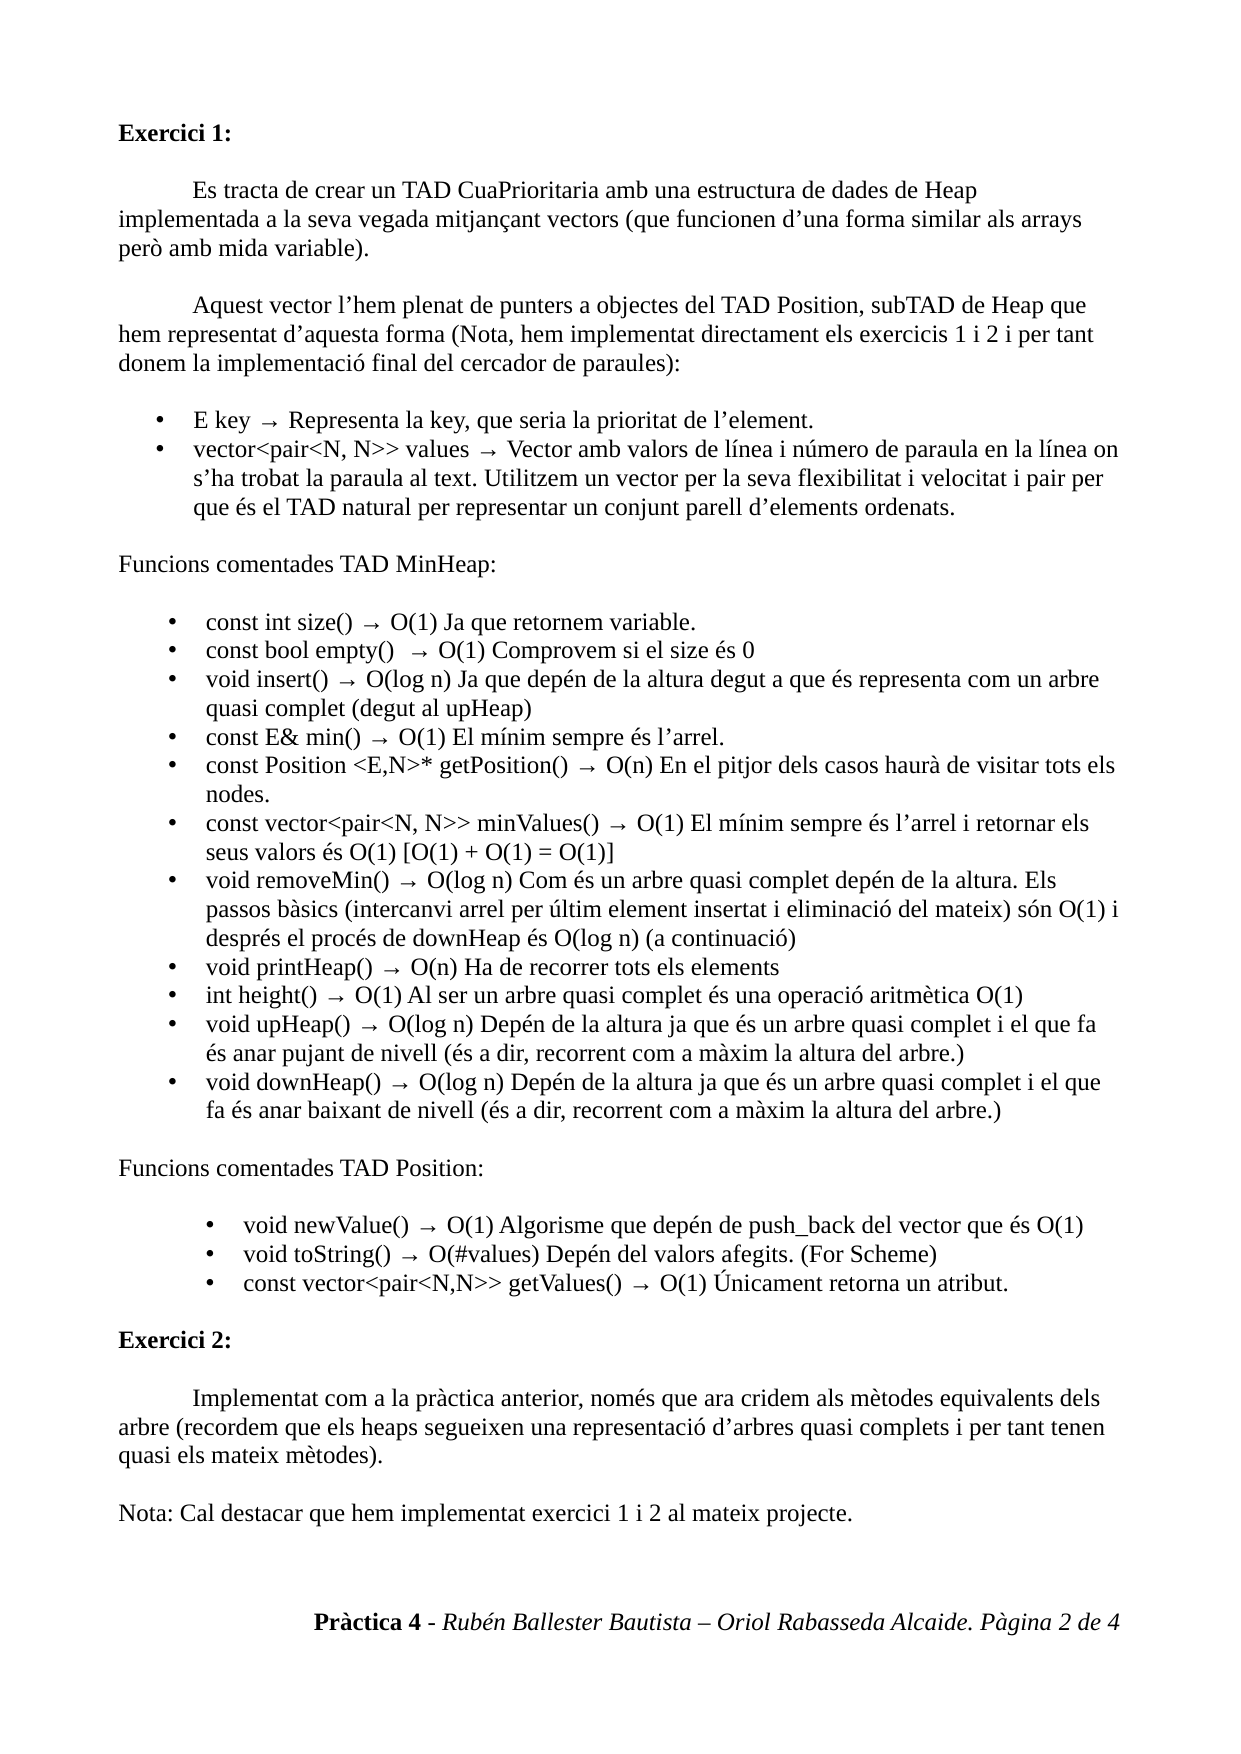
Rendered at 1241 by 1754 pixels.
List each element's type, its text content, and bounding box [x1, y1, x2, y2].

list const Position <E,N>* getPosition() → O(n) En el pitjor dels casos haurà de visitar tots els nodes. [168, 751, 1122, 808]
list E key → Representa la key, que seria la prioritat de l’element. [156, 406, 1122, 434]
list const vector<pair<N,N>> getValues() → O(1) Únicament retorna un atribut. [206, 1268, 1122, 1297]
list int height() → O(1) Al ser un arbre quasi complet és una operació aritmètica O(1) [168, 981, 1122, 1009]
list const int size() → O(1) Ja que retornem variable. [168, 607, 1122, 636]
list const vector<pair<N, N>> minValues() → O(1) El mínim sempre és l’arrel i retornar els seus valors és O(1) [O(1) + O(1) = O(1)] [168, 808, 1122, 866]
text Exercici 1: [118, 118, 1122, 147]
text Implementat com a la pràctica anterior, només que ara cridem als mètodes equivalents dels arbre (recordem que els heaps segueixen una representació d’arbres quasi complets i per tant tenen quasi els mateix mètodes). [118, 1383, 1122, 1469]
text Aquest vector l’hem plenat de punters a objectes del TAD Position, subTAD de Heap que hem representat d’aquesta forma (Nota, hem implementat directament els exercicis 1 i 2 i per tant donem la implementació final del cercador de paraules): [118, 291, 1122, 377]
list void removeMin() → O(log n) Com és un arbre quasi complet depén de la altura. Els passos bàsics (intercanvi arrel per últim element insertat i eliminació del mateix) són O(1) i després el procés de downHeap és O(log n) (a continuació) [168, 866, 1122, 952]
list vector<pair<N, N>> values → Vector amb valors de línea i número de paraula en la línea on s’ha trobat la paraula al text. Utilitzem un vector per la seva flexibilitat i velocitat i pair per que és el TAD natural per representar un conjunt parell d’elements ordenats. [156, 434, 1122, 521]
list void toString() → O(#values) Depén del valors afegits. (For Scheme) [206, 1239, 1122, 1268]
text Es tracta de crear un TAD CuaPrioritaria amb una estructura de dades de Heap implementada a la seva vegada mitjançant vectors (que funcionen d’una forma similar als arrays però amb mida variable). [118, 176, 1122, 262]
list const bool empty() → O(1) Comprovem si el size és 0 [168, 636, 1122, 664]
list void newValue() → O(1) Algorisme que depén de push_back del vector que és O(1) [206, 1211, 1122, 1239]
text Funcions comentades TAD Position: [118, 1153, 1122, 1182]
list void insert() → O(log n) Ja que depén de la altura degut a que és representa com un arbre quasi complet (degut al upHeap) [168, 664, 1122, 722]
text Exercici 2: [118, 1326, 1122, 1354]
list const E& min() → O(1) El mínim sempre és l’arrel. [168, 722, 1122, 751]
list void downHeap() → O(log n) Depén de la altura ja que és un arbre quasi complet i el que fa és anar baixant de nivell (és a dir, recorrent com a màxim la altura del arbre.) [168, 1067, 1122, 1124]
list void printHeap() → O(n) Ha de recorrer tots els elements [168, 952, 1122, 981]
text Nota: Cal destacar que hem implementat exercici 1 i 2 al mateix projecte. [118, 1498, 1122, 1527]
list void upHeap() → O(log n) Depén de la altura ja que és un arbre quasi complet i el que fa és anar pujant de nivell (és a dir, recorrent com a màxim la altura del arbre.) [168, 1009, 1122, 1067]
text Funcions comentades TAD MinHeap: [118, 549, 1122, 578]
